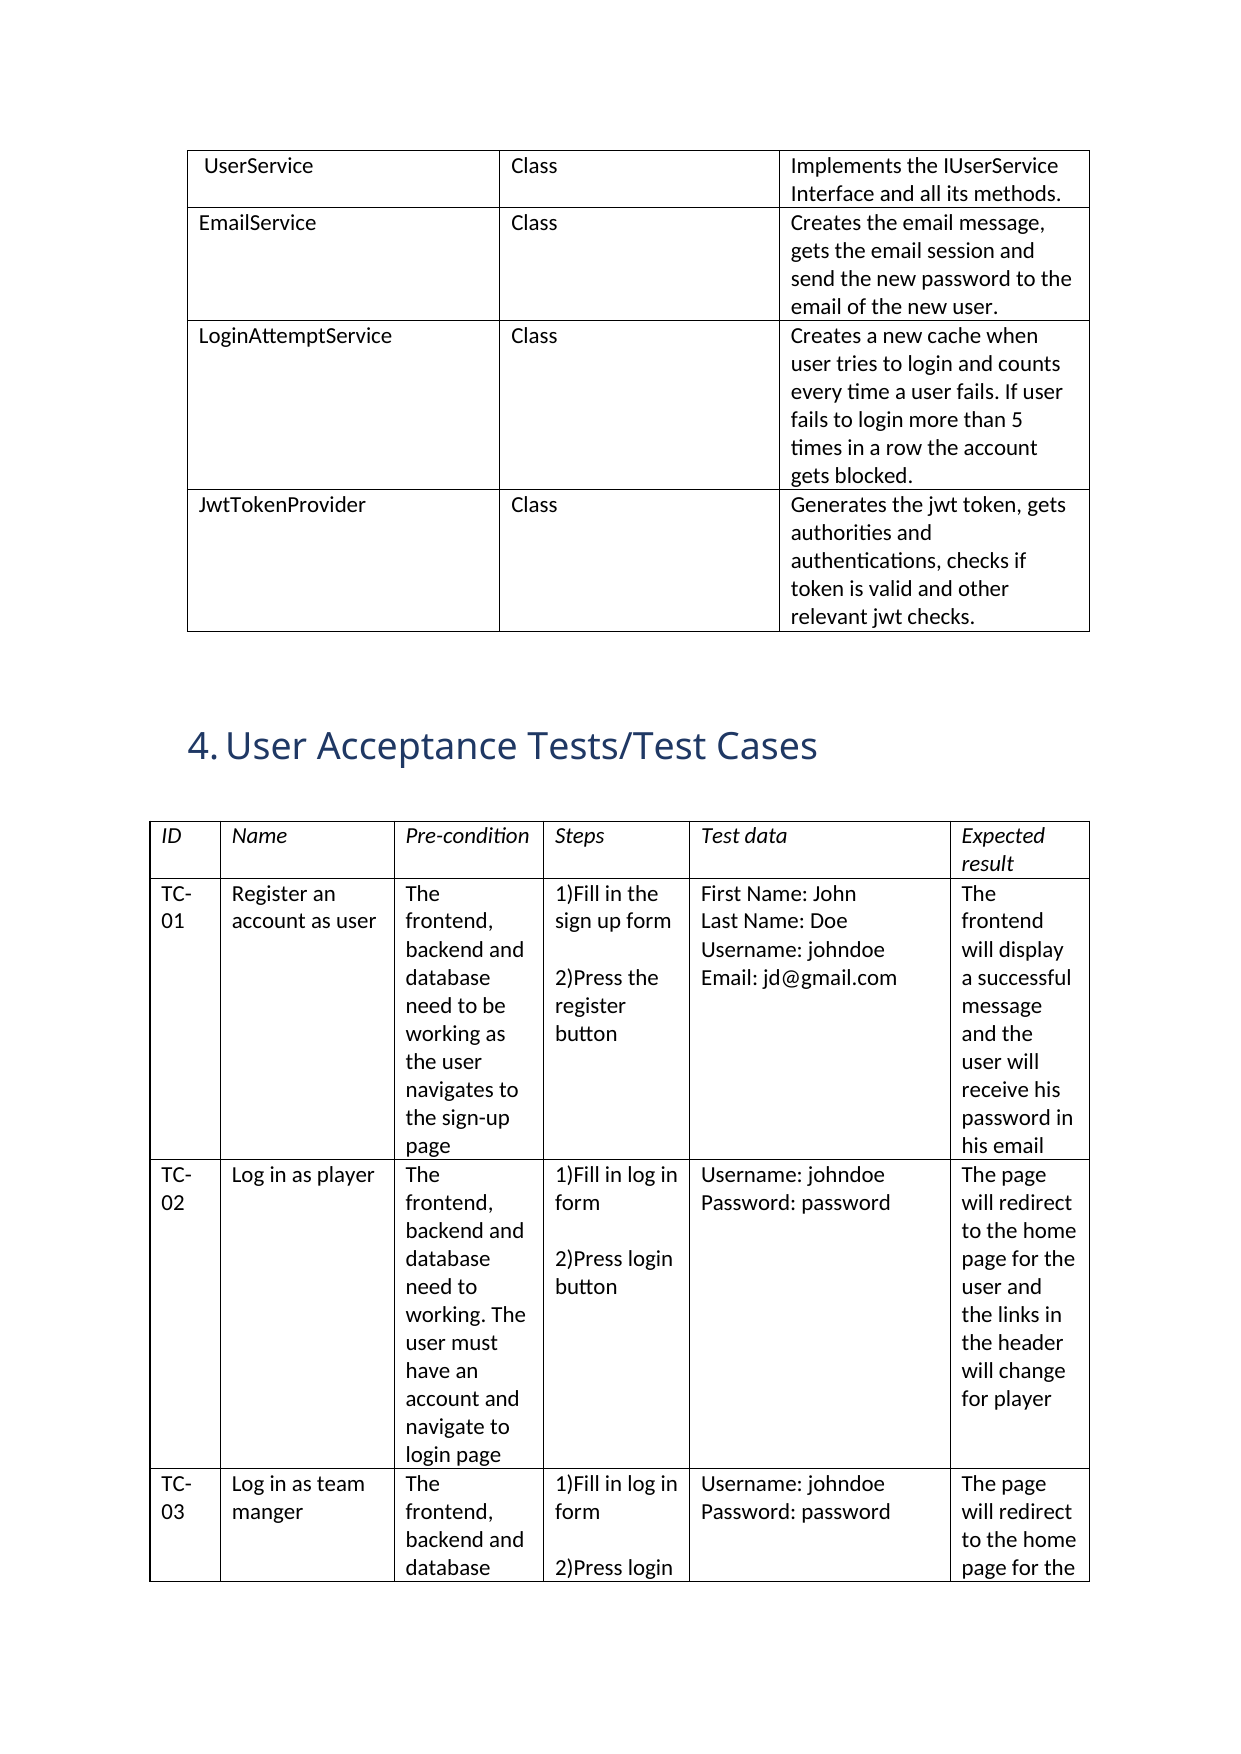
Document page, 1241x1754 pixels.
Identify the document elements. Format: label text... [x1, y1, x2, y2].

subtitle User Acceptance Tests/Test Cases [187, 719, 1090, 770]
table_cell The page will redirect to the home page for the user and the links in the header will change for player [951, 1160, 1089, 1468]
table_cell Username: johndoe Password: password [690, 1160, 950, 1468]
table_cell The frontend, backend and database [395, 1469, 543, 1581]
table_header Steps [544, 822, 689, 878]
table_header Pre-condition [395, 822, 543, 878]
table_cell Log in as player [221, 1160, 394, 1468]
table_cell Log in as team manger [221, 1469, 394, 1581]
table_cell First Name: John Last Name: Doe Username: johndoe Email: jd@gmail.com [690, 879, 950, 1159]
table_cell Username: johndoe Password: password [690, 1469, 950, 1581]
table_cell Creates a new cache when user tries to login and counts every time a user fails. If user fails to login more than 5 times in a row the account gets blocked. [780, 321, 1089, 489]
table_cell Class [500, 151, 779, 207]
table_cell TC-01 [151, 879, 220, 1159]
table_cell JwtTokenProvider [188, 490, 499, 631]
table_cell The frontend, backend and database need to be working as the user navigates to the sign-up page [395, 879, 543, 1159]
table_cell TC-02 [151, 1160, 220, 1468]
table_header ID [151, 822, 220, 878]
table_cell Creates the email message, gets the email session and send the new password to the email of the new user. [780, 208, 1089, 320]
table_cell Generates the jwt token, gets authorities and authentications, checks if token is valid and other relevant jwt checks. [780, 490, 1089, 631]
table_cell The page will redirect to the home page for the [951, 1469, 1089, 1581]
table_cell 1)Fill in log in form 2)Press login button [544, 1160, 689, 1468]
table_cell Class [500, 490, 779, 631]
table_cell 1)Fill in log in form 2)Press login [544, 1469, 689, 1581]
table_cell TC-03 [151, 1469, 220, 1581]
table_cell 1)Fill in the sign up form 2)Press the register button [544, 879, 689, 1159]
table_header Name [221, 822, 394, 878]
table_cell EmailService [188, 208, 499, 320]
table_cell LoginAttemptService [188, 321, 499, 489]
table_cell The frontend, backend and database need to working. The user must have an account and navigate to login page [395, 1160, 543, 1468]
table_cell Class [500, 208, 779, 320]
table_header Test data [690, 822, 950, 878]
table_cell Implements the IUserService Interface and all its methods. [780, 151, 1089, 207]
table_cell The frontend will display a successful message and the user will receive his password in his email [951, 879, 1089, 1159]
table_cell UserService [188, 151, 499, 207]
table_cell Register an account as user [221, 879, 394, 1159]
table_cell Class [500, 321, 779, 489]
table_header Expected result [951, 822, 1089, 878]
